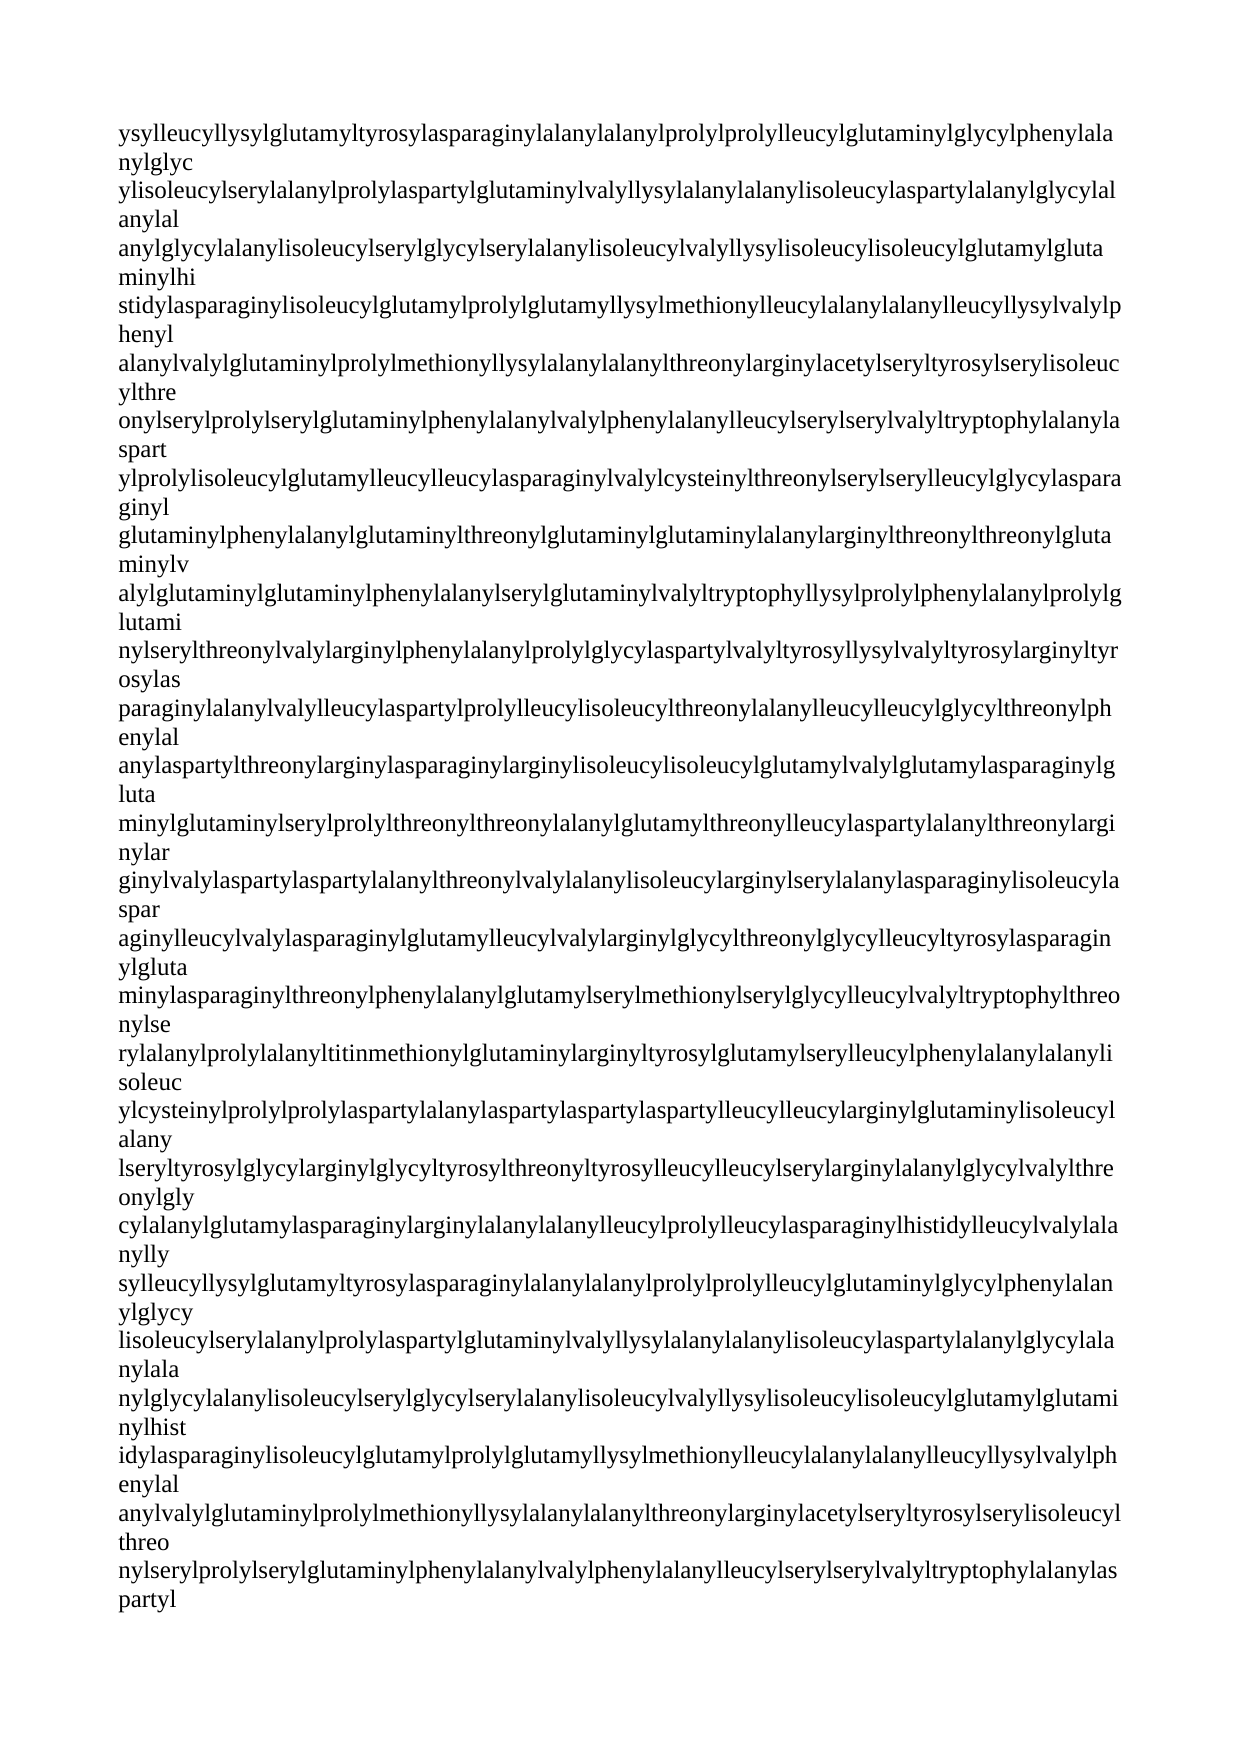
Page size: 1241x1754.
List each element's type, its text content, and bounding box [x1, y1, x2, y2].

text ysylleucyllysylglutamyltyrosylasparaginylalanylalanylprolylprolylleucylglutaminylglycylphenylalanylglyc ylisoleucylserylalanylprolylaspartylglutaminylvalyllysylalanylalanylisoleucylaspartylalanylglycylalanylal anylglycylalanylisoleucylserylglycylserylalanylisoleucylvalyllysylisoleucylisoleucylglutamylglutaminylhi stidylasparaginylisoleucylglutamylprolylglutamyllysylmethionylleucylalanylalanylleucyllysylvalylphenyl alanylvalylglutaminylprolylmethionyllysylalanylalanylthreonylarginylacetylseryltyrosylserylisoleucylthre onylserylprolylserylglutaminylphenylalanylvalylphenylalanylleucylserylserylvalyltryptophylalanylaspart ylprolylisoleucylglutamylleucylleucylasparaginylvalylcysteinylthreonylserylserylleucylglycylasparaginyl glutaminylphenylalanylglutaminylthreonylglutaminylglutaminylalanylarginylthreonylthreonylglutaminylv alylglutaminylglutaminylphenylalanylserylglutaminylvalyltryptophyllysylprolylphenylalanylprolylglutami nylserylthreonylvalylarginylphenylalanylprolylglycylaspartylvalyltyrosyllysylvalyltyrosylarginyltyrosylas paraginylalanylvalylleucylaspartylprolylleucylisoleucylthreonylalanylleucylleucylglycylthreonylphenylal anylaspartylthreonylarginylasparaginylarginylisoleucylisoleucylglutamylvalylglutamylasparaginylgluta minylglutaminylserylprolylthreonylthreonylalanylglutamylthreonylleucylaspartylalanylthreonylarginylar ginylvalylaspartylaspartylalanylthreonylvalylalanylisoleucylarginylserylalanylasparaginylisoleucylaspar aginylleucylvalylasparaginylglutamylleucylvalylarginylglycylthreonylglycylleucyltyrosylasparaginylgluta minylasparaginylthreonylphenylalanylglutamylserylmethionylserylglycylleucylvalyltryptophylthreonylse rylalanylprolylalanyltitinmethionylglutaminylarginyltyrosylglutamylserylleucylphenylalanylalanylisoleuc ylcysteinylprolylprolylaspartylalanylaspartylaspartylaspartylleucylleucylarginylglutaminylisoleucylalany lseryltyrosylglycylarginylglycyltyrosylthreonyltyrosylleucylleucylserylarginylalanylglycylvalylthreonylgly cylalanylglutamylasparaginylarginylalanylalanylleucylprolylleucylasparaginylhistidylleucylvalylalanylly sylleucyllysylglutamyltyrosylasparaginylalanylalanylprolylprolylleucylglutaminylglycylphenylalanylglycy lisoleucylserylalanylprolylaspartylglutaminylvalyllysylalanylalanylisoleucylaspartylalanylglycylalanylala nylglycylalanylisoleucylserylglycylserylalanylisoleucylvalyllysylisoleucylisoleucylglutamylglutaminylhist idylasparaginylisoleucylglutamylprolylglutamyllysylmethionylleucylalanylalanylleucyllysylvalylphenylal anylvalylglutaminylprolylmethionyllysylalanylalanylthreonylarginylacetylseryltyrosylserylisoleucylthreo nylserylprolylserylglutaminylphenylalanylvalylphenylalanylleucylserylserylvalyltryptophylalanylaspartyl [118, 118, 1122, 1613]
